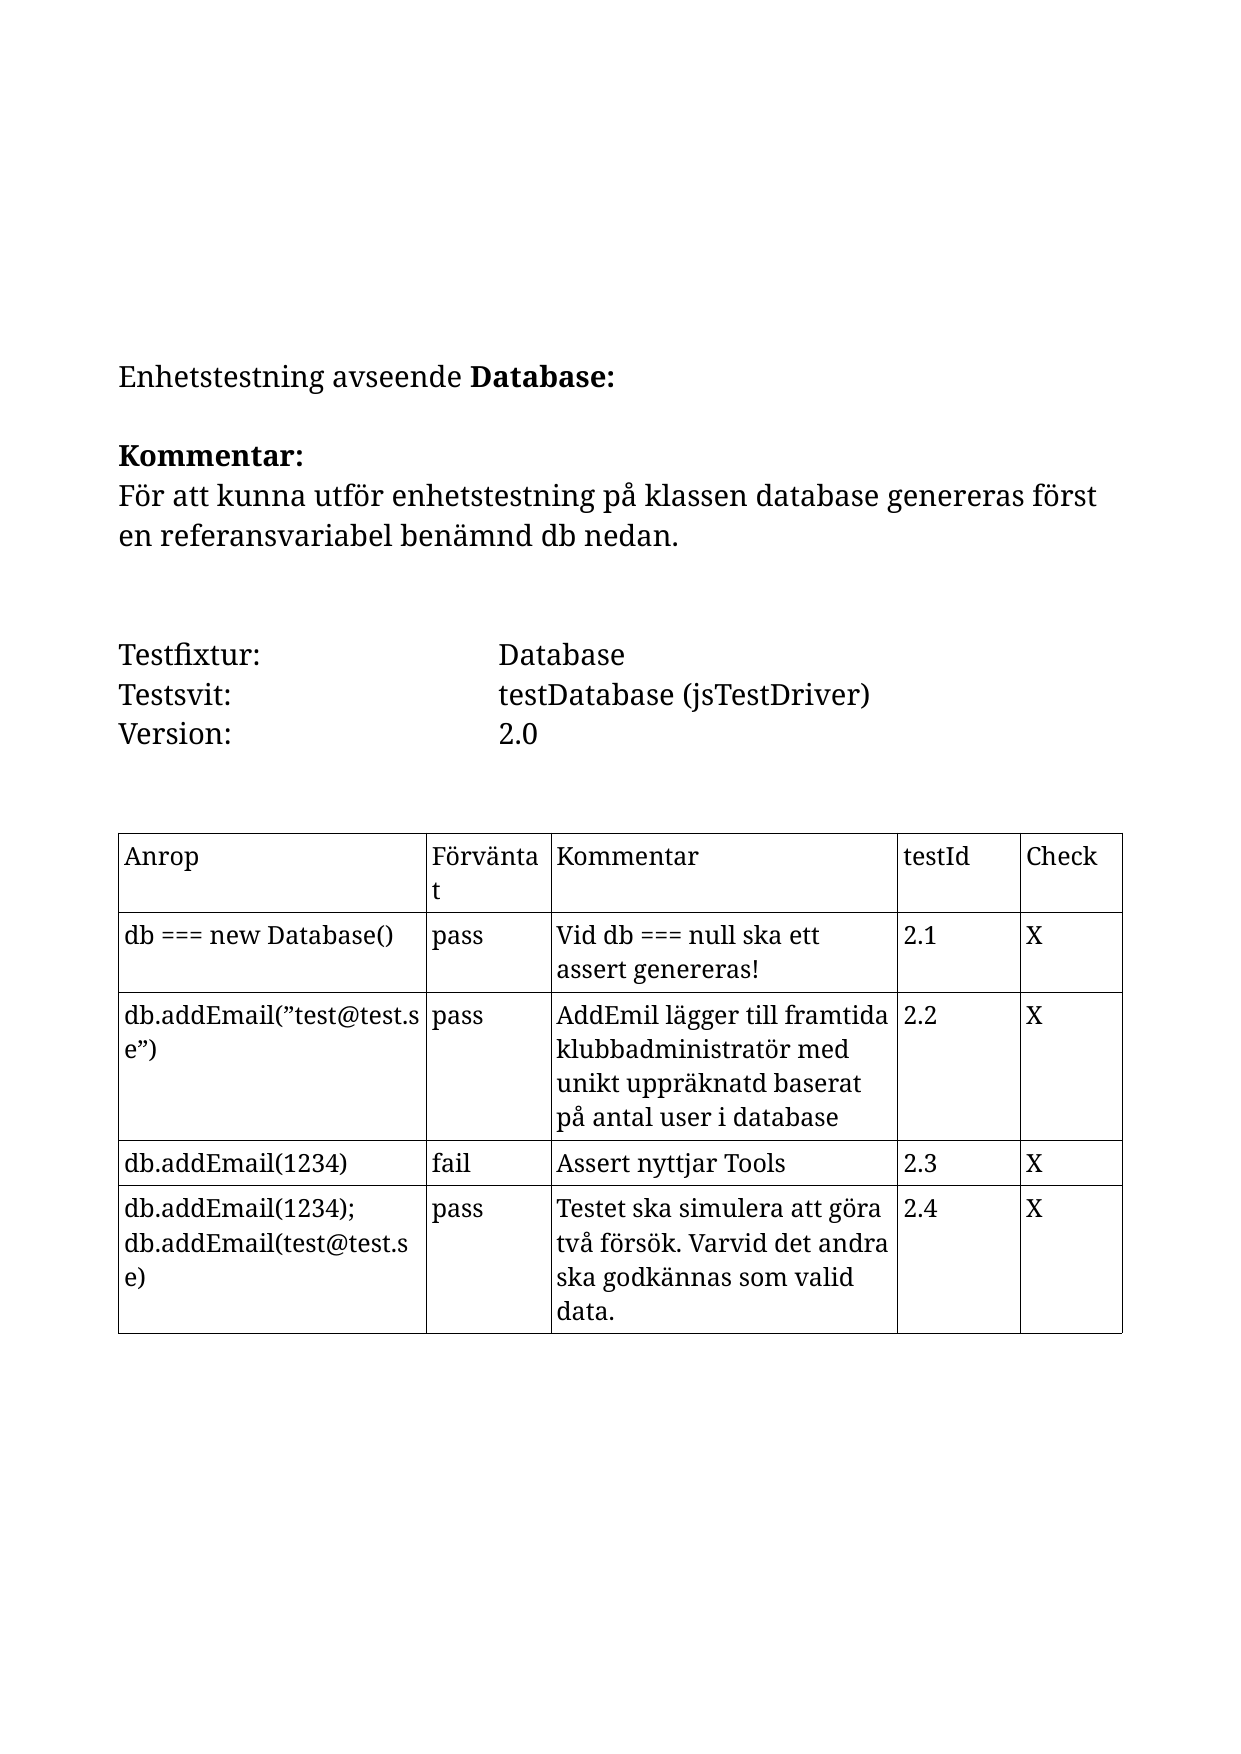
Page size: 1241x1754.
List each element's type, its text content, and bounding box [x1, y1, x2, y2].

table_cell AddEmil lägger till framtida klubbadministratör med unikt uppräknatd baserat på antal user i database [552, 993, 897, 1140]
table_cell 2.2 [898, 993, 1020, 1140]
text Testsvit: testDatabase (jsTestDriver) [118, 674, 1122, 713]
table_cell X [1021, 993, 1122, 1140]
table_cell db.addEmail(”test@test.se”) [119, 993, 426, 1140]
text Kommentar: [118, 436, 1122, 475]
table_header Anrop [119, 834, 426, 912]
table_cell fail [427, 1141, 551, 1185]
table_cell db === new Database() [119, 913, 426, 992]
table_cell 2.3 [898, 1141, 1020, 1185]
table_cell X [1021, 1141, 1122, 1185]
text För att kunna utför enhetstestning på klassen database genereras först en referansvariabel benämnd db nedan. [118, 475, 1122, 555]
table_header testId [898, 834, 1020, 912]
table_cell 2.4 [898, 1186, 1020, 1333]
table_cell db.addEmail(1234); db.addEmail(test@test.se) [119, 1186, 426, 1333]
text Enhetstestning avseende Database: [118, 356, 1122, 396]
table_cell X [1021, 1186, 1122, 1333]
table_cell 2.1 [898, 913, 1020, 992]
text Version: 2.0 [118, 713, 1122, 753]
table_cell Testet ska simulera att göra två försök. Varvid det andra ska godkännas som valid data. [552, 1186, 897, 1333]
table_cell db.addEmail(1234) [119, 1141, 426, 1185]
table_cell pass [427, 993, 551, 1140]
text Testfixtur: Database [118, 634, 1122, 674]
table_header Kommentar [552, 834, 897, 912]
table_header Check [1021, 834, 1122, 912]
table_cell pass [427, 913, 551, 992]
table_cell Vid db === null ska ett assert genereras! [552, 913, 897, 992]
table_cell X [1021, 913, 1122, 992]
table_cell Assert nyttjar Tools [552, 1141, 897, 1185]
table_header Förväntat [427, 834, 551, 912]
table_cell pass [427, 1186, 551, 1333]
